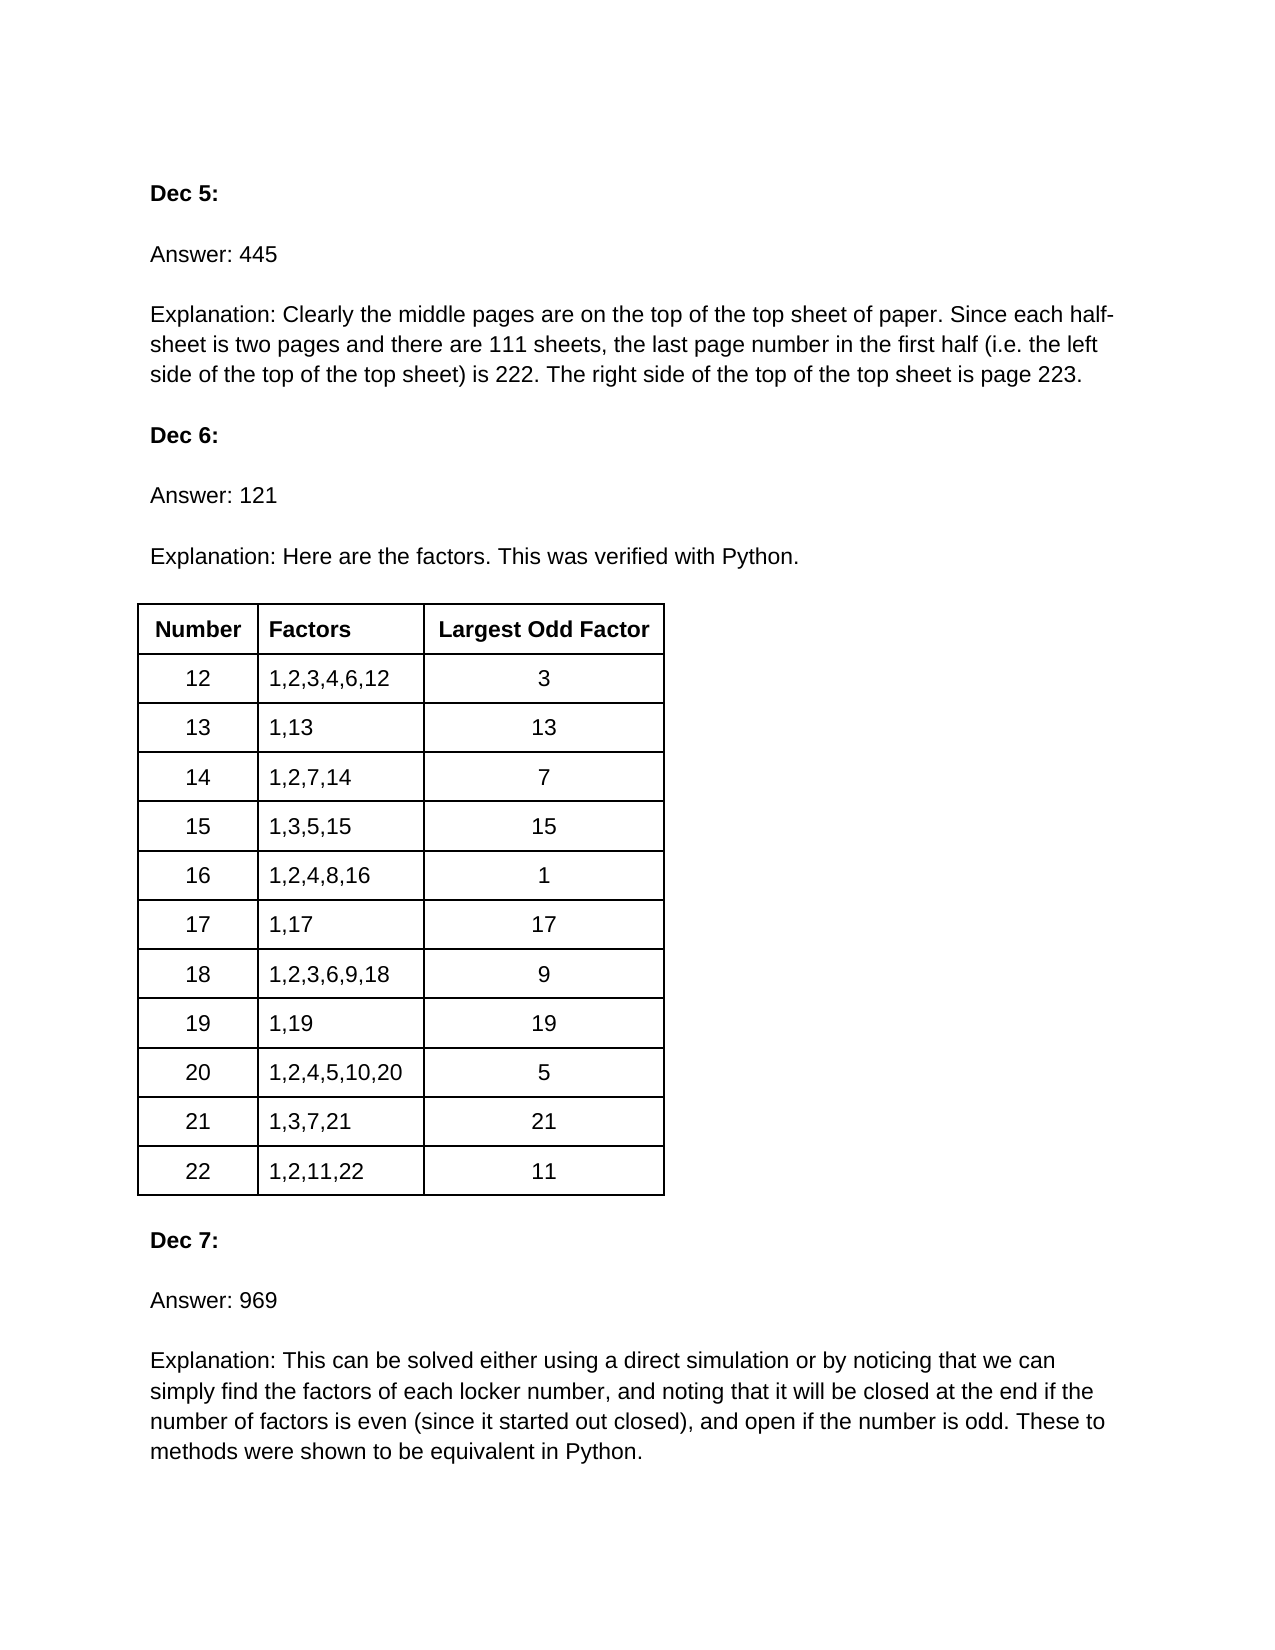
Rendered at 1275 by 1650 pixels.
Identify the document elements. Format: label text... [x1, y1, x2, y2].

table_cell 1,2,4,5,10,20 [259, 1049, 423, 1096]
table_cell 12 [139, 655, 257, 702]
text Explanation: Here are the factors. This was verified with Python. [150, 543, 1125, 569]
table_cell 3 [425, 655, 663, 702]
table_cell 15 [425, 802, 663, 849]
table_cell 13 [139, 704, 257, 751]
table_cell 16 [139, 852, 257, 899]
text Answer: 121 [150, 482, 1125, 509]
table_cell 1,2,11,22 [259, 1147, 423, 1194]
table_cell 22 [139, 1147, 257, 1194]
text Dec 5: [150, 180, 1125, 207]
table_cell 21 [425, 1098, 663, 1145]
text Answer: 969 [150, 1287, 1125, 1313]
table_cell 1,13 [259, 704, 423, 751]
table_cell 1,2,7,14 [259, 753, 423, 800]
table_cell 5 [425, 1049, 663, 1096]
table_cell 1,2,3,6,9,18 [259, 950, 423, 997]
table_cell 19 [139, 999, 257, 1047]
table_cell 1,3,5,15 [259, 802, 423, 849]
table_cell 1 [425, 852, 663, 899]
text Dec 7: [150, 1227, 1125, 1253]
table_cell 15 [139, 802, 257, 849]
table_cell 20 [139, 1049, 257, 1096]
table_cell 14 [139, 753, 257, 800]
text Dec 6: [150, 422, 1125, 448]
table_header Largest Odd Factor [425, 605, 663, 652]
table_cell 21 [139, 1098, 257, 1145]
table_cell 13 [425, 704, 663, 751]
table_cell 17 [139, 901, 257, 948]
table_cell 1,19 [259, 999, 423, 1047]
text Explanation: Clearly the middle pages are on the top of the top sheet of paper. Since each half-sheet is two pages and there are 111 sheets, the last page number in the first half (i.e. the left side of the top of the top sheet) is 222. The right side of the top of the top sheet is page 223. [150, 301, 1125, 388]
table_cell 1,2,3,4,6,12 [259, 655, 423, 702]
text Explanation: This can be solved either using a direct simulation or by noticing that we can simply find the factors of each locker number, and noting that it will be closed at the end if the number of factors is even (since it started out closed), and open if the number is odd. These to methods were shown to be equivalent in Python. [150, 1347, 1125, 1464]
table_cell 1,17 [259, 901, 423, 948]
table_cell 9 [425, 950, 663, 997]
table_cell 1,3,7,21 [259, 1098, 423, 1145]
table_cell 11 [425, 1147, 663, 1194]
table_cell 17 [425, 901, 663, 948]
table_header Factors [259, 605, 423, 652]
text Answer: 445 [150, 241, 1125, 267]
table_cell 18 [139, 950, 257, 997]
table_cell 7 [425, 753, 663, 800]
table_header Number [139, 605, 257, 652]
table_cell 1,2,4,8,16 [259, 852, 423, 899]
table_cell 19 [425, 999, 663, 1047]
